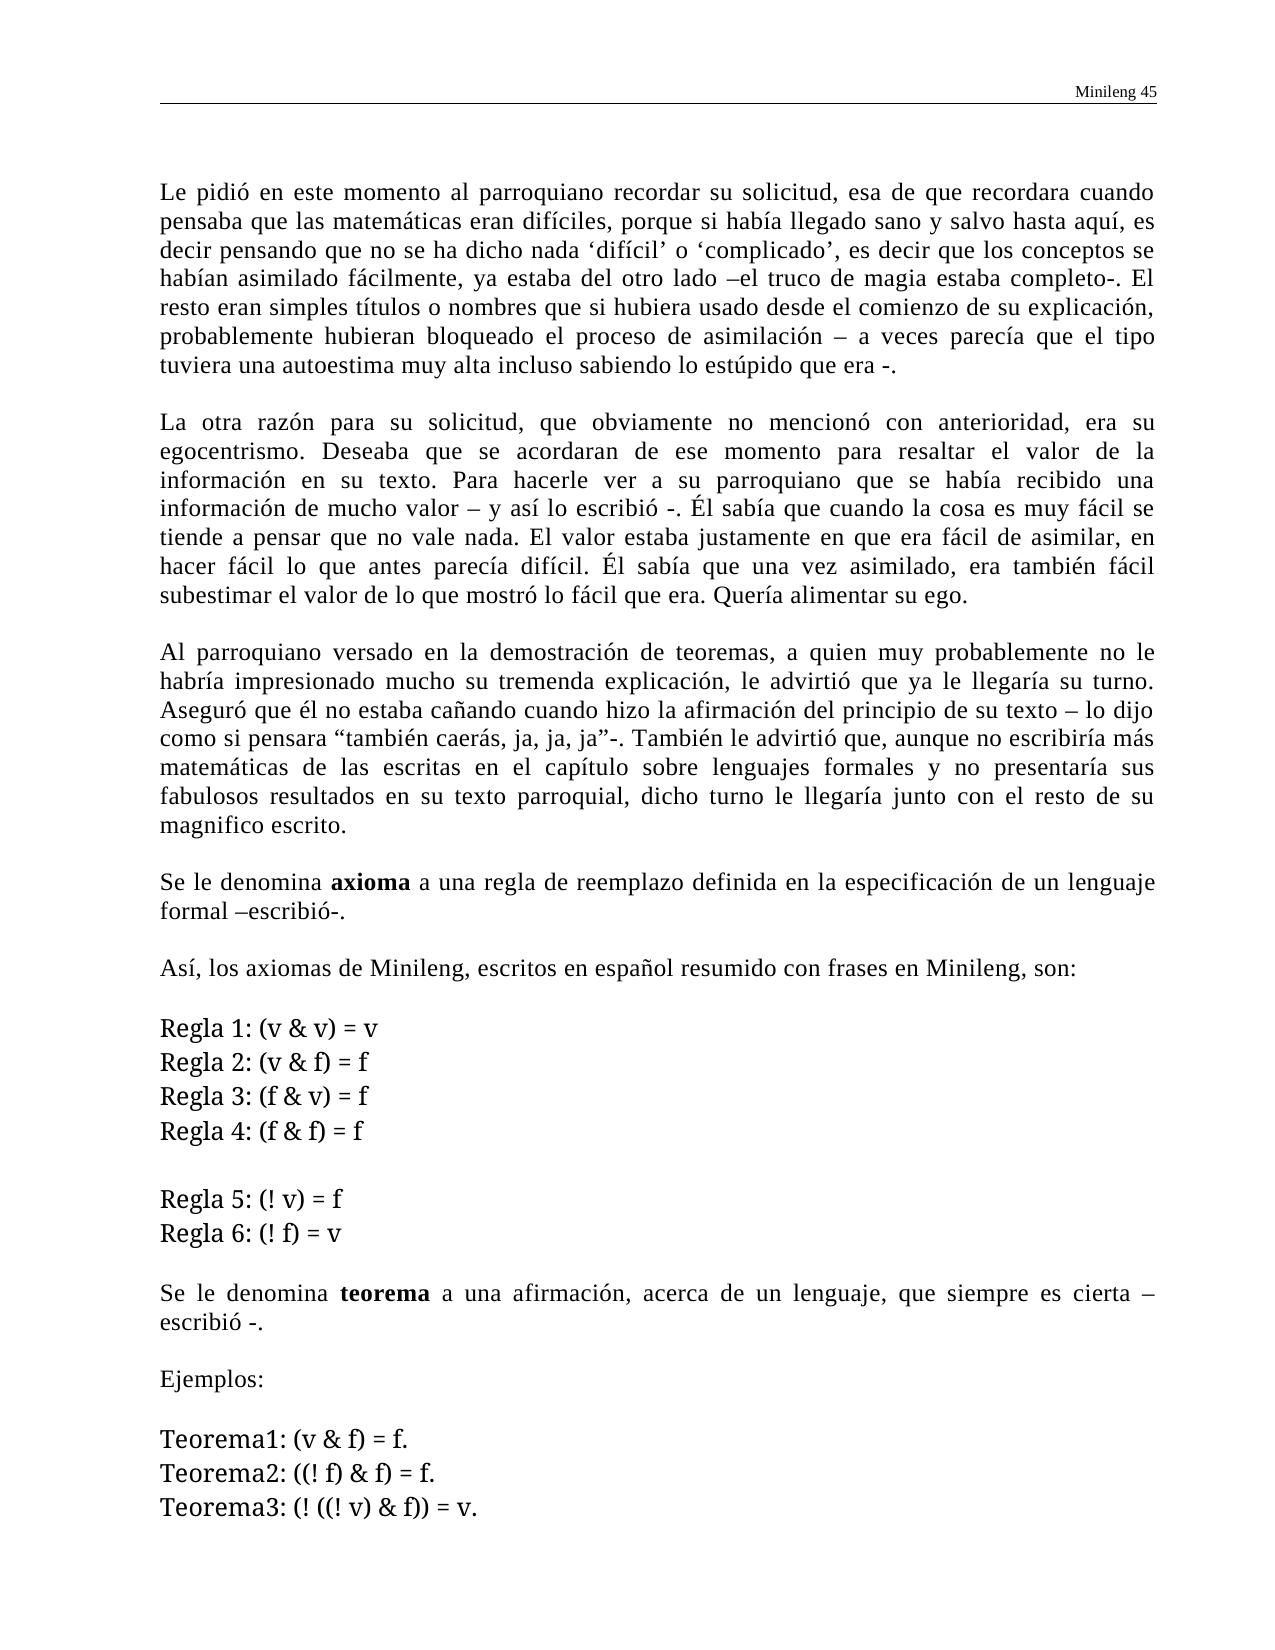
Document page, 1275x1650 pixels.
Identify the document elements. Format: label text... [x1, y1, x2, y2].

text Al parroquiano versado en la demostración de teoremas, a quien muy probablemente no le habría impresionado mucho su tremenda explicación, le advirtió que ya le llegaría su turno. Aseguró que él no estaba cañando cuando hizo la afirmación del principio de su texto – lo dijo como si pensara “también caerás, ja, ja, ja”-. También le advirtió que, aunque no escribiría más matemáticas de las escritas en el capítulo sobre lenguajes formales y no presentaría sus fabulosos resultados en su texto parroquial, dicho turno le llegaría junto con el resto de su magnifico escrito. [159, 637, 1157, 838]
text Se le denomina teorema a una afirmación, acerca de un lenguaje, que siempre es cierta –escribió -. [159, 1278, 1157, 1336]
text Ejemplos: [159, 1364, 1157, 1393]
text Regla 1: (v & v) = v [159, 1011, 1157, 1045]
text Regla 2: (v & f) = f [159, 1045, 1157, 1079]
text Regla 3: (f & v) = f [159, 1079, 1157, 1113]
text Se le denomina axioma a una regla de reemplazo definida en la especificación de un lenguaje formal –escribió-. [159, 867, 1157, 925]
text Regla 5: (! v) = f [159, 1181, 1157, 1215]
text Regla 6: (! f) = v [159, 1215, 1157, 1249]
text Teorema3: (! ((! v) & f)) = v. [159, 1490, 1157, 1524]
text Regla 4: (f & f) = f [159, 1113, 1157, 1147]
text Teorema1: (v & f) = f. [159, 1422, 1157, 1456]
text Le pidió en este momento al parroquiano recordar su solicitud, esa de que recordara cuando pensaba que las matemáticas eran difíciles, porque si había llegado sano y salvo hasta aquí, es decir pensando que no se ha dicho nada ‘difícil’ o ‘complicado’, es decir que los conceptos se habían asimilado fácilmente, ya estaba del otro lado –el truco de magia estaba completo-. El resto eran simples títulos o nombres que si hubiera usado desde el comienzo de su explicación, probablemente hubieran bloqueado el proceso de asimilación – a veces parecía que el tipo tuviera una autoestima muy alta incluso sabiendo lo estúpido que era -. [159, 177, 1157, 378]
text Así, los axiomas de Minileng, escritos en español resumido con frases en Minileng, son: [159, 953, 1157, 982]
text La otra razón para su solicitud, que obviamente no mencionó con anterioridad, era su egocentrismo. Deseaba que se acordaran de ese momento para resaltar el valor de la información en su texto. Para hacerle ver a su parroquiano que se había recibido una información de mucho valor – y así lo escribió -. Él sabía que cuando la cosa es muy fácil se tiende a pensar que no vale nada. El valor estaba justamente en que era fácil de asimilar, en hacer fácil lo que antes parecía difícil. Él sabía que una vez asimilado, era también fácil subestimar el valor de lo que mostró lo fácil que era. Quería alimentar su ego. [159, 407, 1157, 608]
text Teorema2: ((! f) & f) = f. [159, 1456, 1157, 1490]
